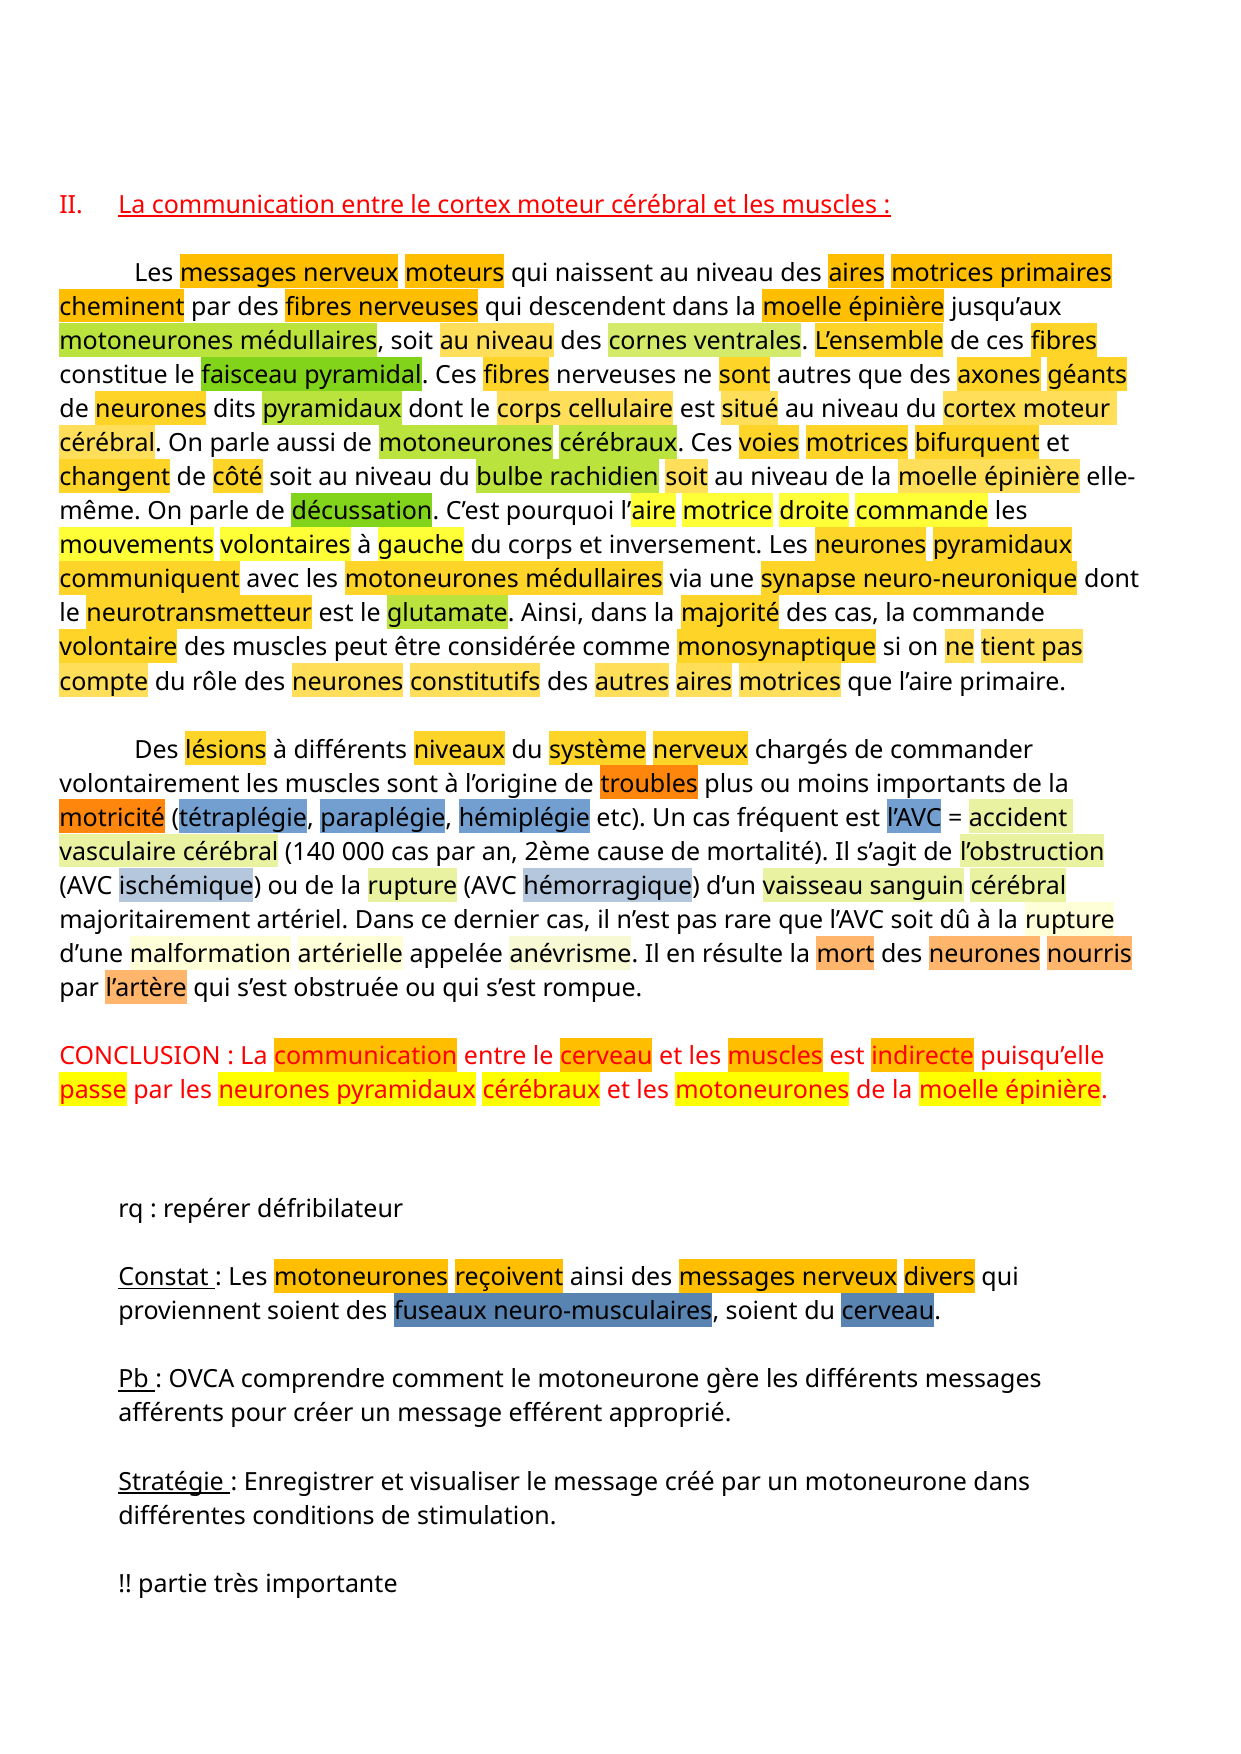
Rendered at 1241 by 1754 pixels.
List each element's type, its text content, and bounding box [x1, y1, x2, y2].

list La communication entre le cortex moteur cérébral et les muscles : [59, 186, 1152, 220]
text Stratégie : Enregistrer et visualiser le message créé par un motoneurone dans différentes conditions de stimulation. [118, 1463, 1122, 1531]
list CONCLUSION : La communication entre le cerveau et les muscles est indirecte puisqu’elle passe par les neurones pyramidaux cérébraux et les motoneurones de la moelle épinière. [59, 1038, 1152, 1106]
text !! partie très importante [118, 1565, 1122, 1599]
list Des lésions à différents niveaux du système nerveux chargés de commander volontairement les muscles sont à l’origine de troubles plus ou moins importants de la motricité (tétraplégie, paraplégie, hémiplégie etc). Un cas fréquent est l’AVC = accident vasculaire cérébral (140 000 cas par an, 2ème cause de mortalité). Il s’agit de l’obstruction (AVC ischémique) ou de la rupture (AVC hémorragique) d’un vaisseau sanguin cérébral majoritairement artériel. Dans ce dernier cas, il n’est pas rare que l’AVC soit dû à la rupture d’une malformation artérielle appelée anévrisme. Il en résulte la mort des neurones nourris par l’artère qui s’est obstruée ou qui s’est rompue. [59, 731, 1152, 1004]
list Les messages nerveux moteurs qui naissent au niveau des aires motrices primaires cheminent par des fibres nerveuses qui descendent dans la moelle épinière jusqu’aux motoneurones médullaires, soit au niveau des cornes ventrales. L’ensemble de ces fibres constitue le faisceau pyramidal. Ces fibres nerveuses ne sont autres que des axones géants de neurones dits pyramidaux dont le corps cellulaire est situé au niveau du cortex moteur cérébral. On parle aussi de motoneurones cérébraux. Ces voies motrices bifurquent et changent de côté soit au niveau du bulbe rachidien soit au niveau de la moelle épinière elle-même. On parle de décussation. C’est pourquoi l’aire motrice droite commande les mouvements volontaires à gauche du corps et inversement. Les neurones pyramidaux communiquent avec les motoneurones médullaires via une synapse neuro-neuronique dont le neurotransmetteur est le glutamate. Ainsi, dans la majorité des cas, la commande volontaire des muscles peut être considérée comme monosynaptique si on ne tient pas compte du rôle des neurones constitutifs des autres aires motrices que l’aire primaire. [59, 254, 1152, 697]
text Pb : OVCA comprendre comment le motoneurone gère les différents messages afférents pour créer un message efférent approprié. [118, 1361, 1122, 1429]
text Constat : Les motoneurones reçoivent ainsi des messages nerveux divers qui proviennent soient des fuseaux neuro-musculaires, soient du cerveau. [118, 1259, 1122, 1327]
text rq : repérer défribilateur [118, 1191, 1122, 1225]
